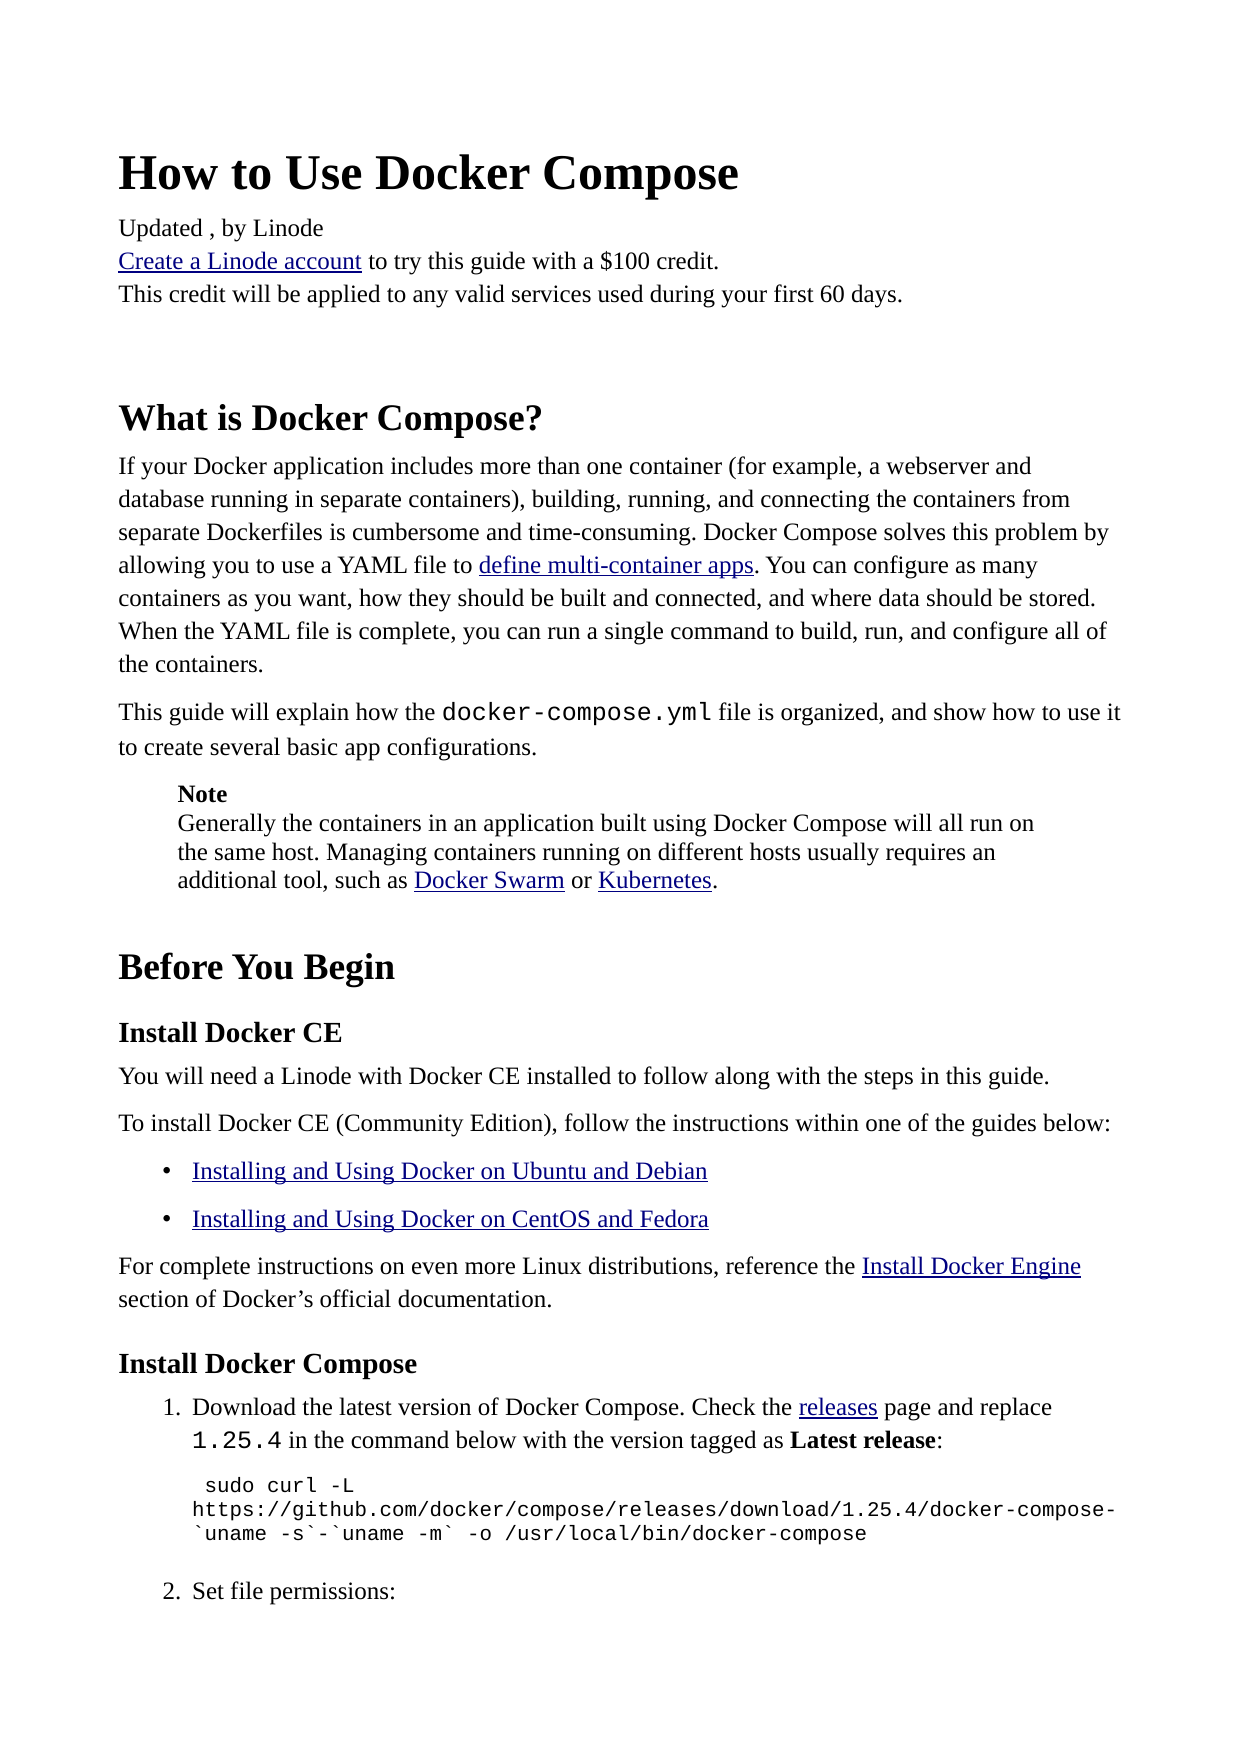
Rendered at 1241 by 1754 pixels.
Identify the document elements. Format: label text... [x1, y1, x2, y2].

text This credit will be applied to any valid services used during your first 60 days. [118, 279, 1122, 308]
subtitle Install Docker CE [118, 1015, 1122, 1048]
list Installing and Using Docker on CentOS and Fedora [162, 1204, 1122, 1232]
text You will need a Linode with Docker CE installed to follow along with the steps in this guide. [118, 1061, 1122, 1089]
text To install Docker CE (Community Edition), follow the instructions within one of the guides below: [118, 1108, 1122, 1137]
text Updated , by Linode [118, 213, 1122, 242]
subtitle Install Docker Compose [118, 1346, 1122, 1380]
subtitle How to Use Docker Compose [118, 143, 1122, 201]
text This guide will explain how the docker-compose.yml file is organized, and show how to use it to create several basic app configurations. [118, 697, 1122, 760]
list sudo curl -L https://github.com/docker/compose/releases/download/1.25.4/docker-compose-`uname -s`-`uname -m` -o /usr/local/bin/docker-compose [162, 1476, 1122, 1546]
text Create a Linode account to try this guide with a $100 credit. [118, 246, 1122, 275]
text Note [177, 779, 1063, 808]
text For complete instructions on even more Linux distributions, reference the Install Docker Engine section of Docker’s official documentation. [118, 1251, 1122, 1313]
list Download the latest version of Docker Compose. Check the releases page and replace 1.25.4 in the command below with the version tagged as Latest release: [162, 1392, 1122, 1456]
list Installing and Using Docker on Ubuntu and Debian [162, 1156, 1122, 1185]
subtitle What is Docker Compose? [118, 395, 1122, 438]
text Generally the containers in an application built using Docker Compose will all run on the same host. Managing containers running on different hosts usually requires an additional tool, such as Docker Swarm or Kubernetes. [177, 808, 1063, 894]
subtitle Before You Begin [118, 944, 1122, 988]
list Set file permissions: [162, 1576, 1122, 1605]
text If your Docker application includes more than one container (for example, a webserver and database running in separate containers), building, running, and connecting the containers from separate Dockerfiles is cumbersome and time-consuming. Docker Compose solves this problem by allowing you to use a YAML file to define multi-container apps. You can configure as many containers as you want, how they should be built and connected, and where data should be stored. When the YAML file is complete, you can run a single command to build, run, and configure all of the containers. [118, 451, 1122, 678]
